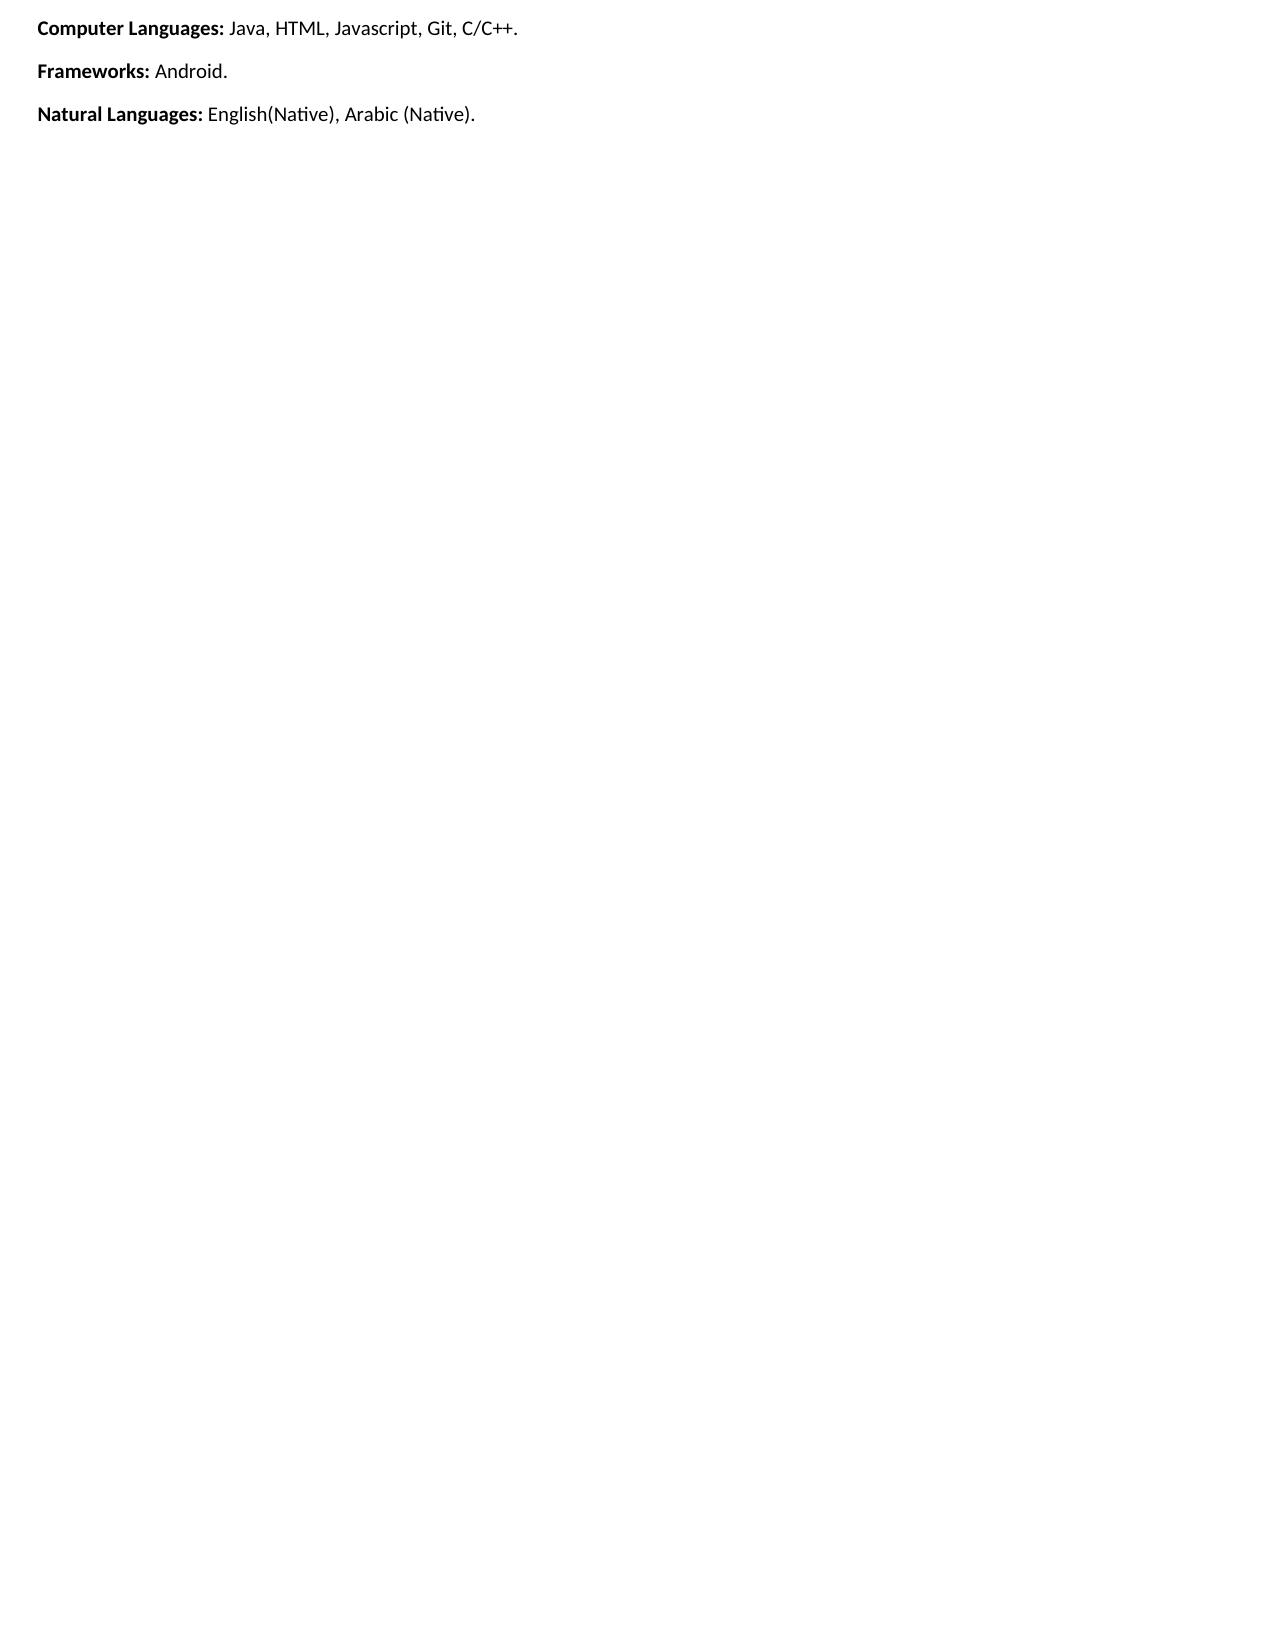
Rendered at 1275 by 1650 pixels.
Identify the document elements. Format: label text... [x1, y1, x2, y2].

text Natural Languages: English(Native), Arabic (Native). [37, 101, 1240, 127]
text Computer Languages: Java, HTML, Javascript, Git, C/C++. [37, 15, 1240, 40]
text Frameworks: Android. [37, 58, 1240, 83]
